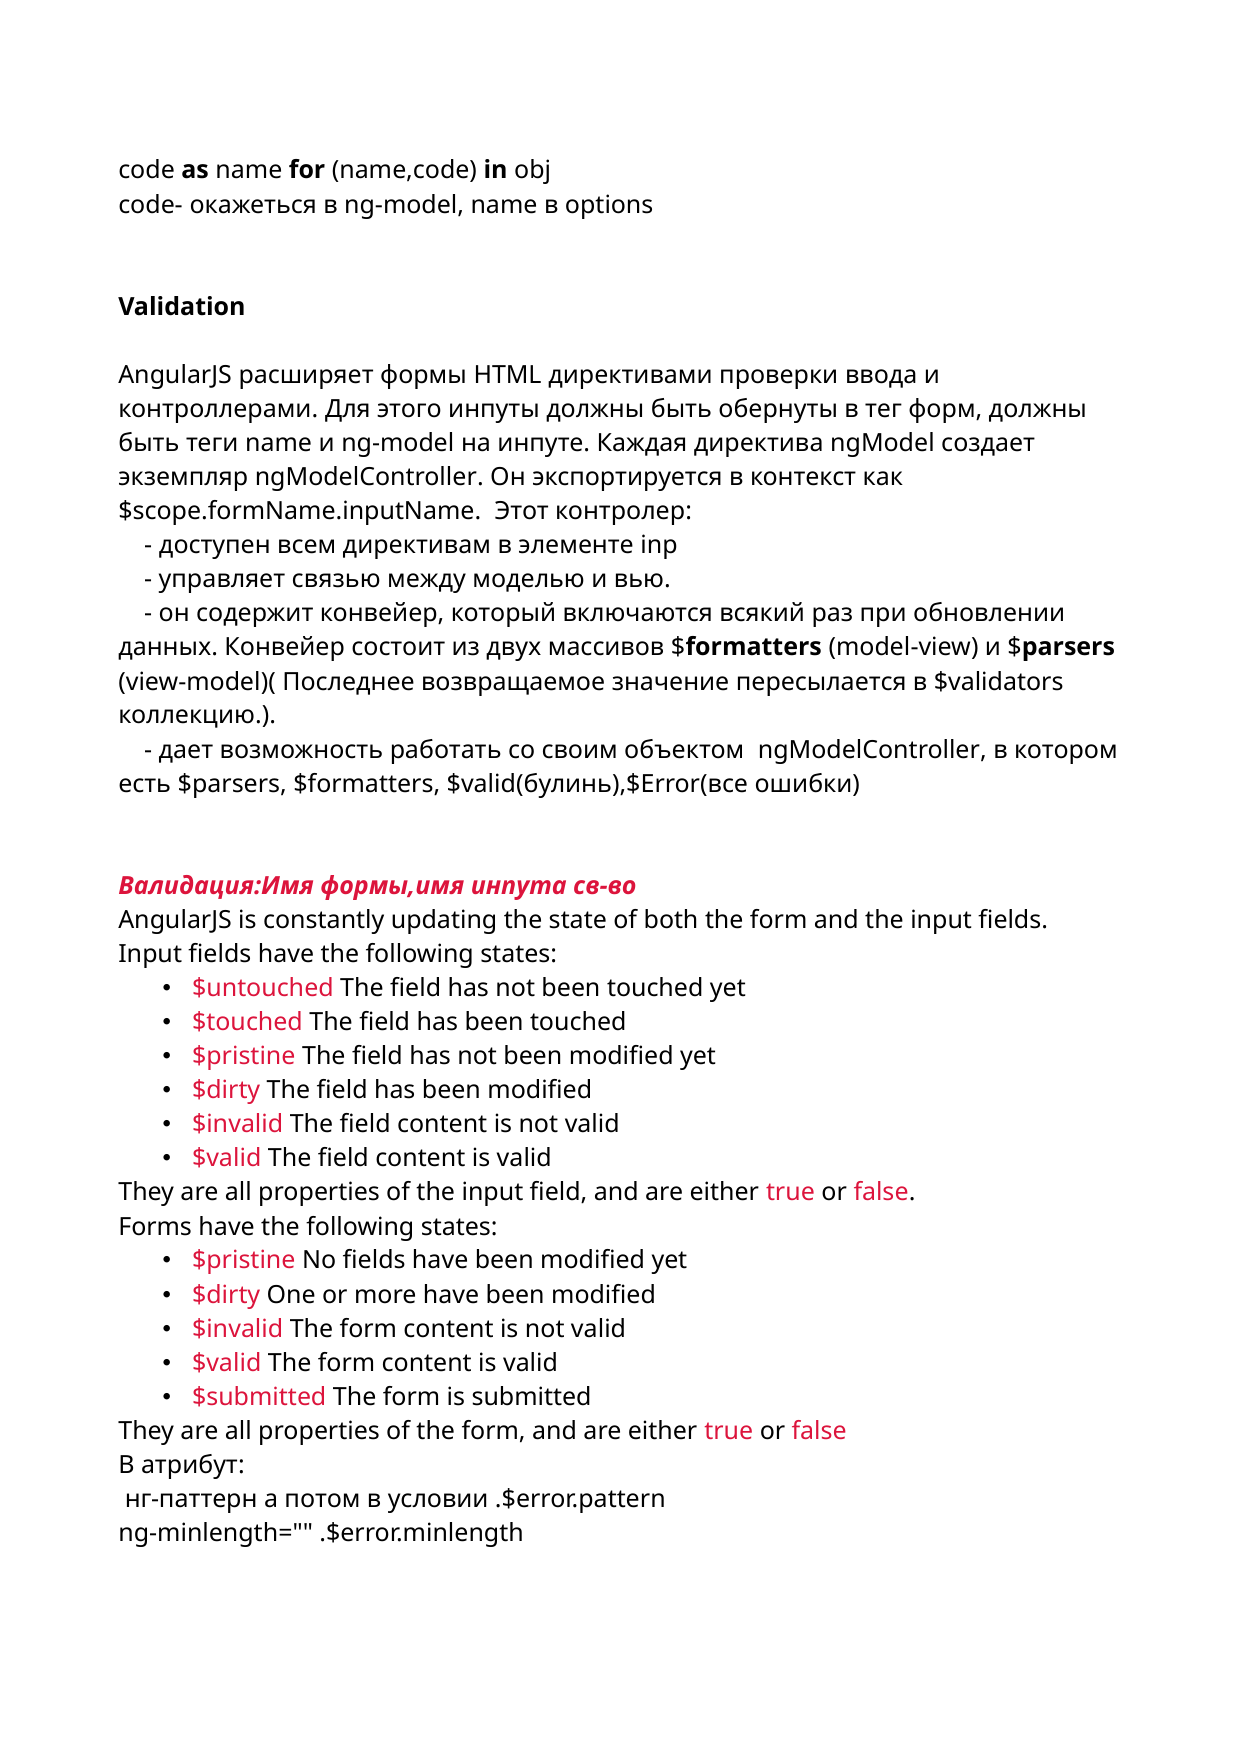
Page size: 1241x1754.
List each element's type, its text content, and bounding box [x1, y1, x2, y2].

list $untouched The field has not been touched yet [162, 970, 1122, 1004]
text Валидация:Имя формы,имя инпута св-во [118, 867, 1122, 902]
text AngularJS is constantly updating the state of both the form and the input fields. [118, 902, 1122, 936]
text They are all properties of the form, and are either true or false [118, 1412, 1122, 1447]
text - дает возможность работать со своим объектом ngModelController, в котором есть $parsers, $formatters, $valid(булинь),$Error(все ошибки) [118, 731, 1122, 799]
list $touched The field has been touched [162, 1004, 1122, 1038]
list $invalid The field content is not valid [162, 1106, 1122, 1140]
text - он содержит конвейер, который включаются всякий раз при обновлении данных. Конвейер состоит из двух массивов $formatters (model-view) и $parsers (view-model)( Последнее возвращаемое значение пересылается в $validators коллекцию.). [118, 595, 1122, 731]
list $dirty One or more have been modified [162, 1276, 1122, 1310]
text code- окажеться в ng-model, name в options [118, 186, 1122, 220]
list $valid The form content is valid [162, 1344, 1122, 1378]
text They are all properties of the input field, and are either true or false. [118, 1174, 1122, 1208]
text AngularJS расширяет формы HTML директивами проверки ввода и контроллерами. Для этого инпуты должны быть обернуты в тег форм, должны быть теги name и ng-model на инпуте. Каждая директива ngModel создает экземпляр ngModelController. Он экспортируется в контекст как $scope.formName.inputName. Этот контролер: [118, 357, 1122, 527]
text ng-minlength="" .$error.minlength [118, 1515, 1122, 1549]
text Validation [118, 288, 1122, 322]
text Input fields have the following states: [118, 936, 1122, 970]
text Forms have the following states: [118, 1208, 1122, 1242]
text В атрибут: [118, 1447, 1122, 1481]
list $valid The field content is valid [162, 1140, 1122, 1174]
list $pristine The field has not been modified yet [162, 1038, 1122, 1072]
list $submitted The form is submitted [162, 1378, 1122, 1412]
list $pristine No fields have been modified yet [162, 1242, 1122, 1276]
text code as name for (name,code) in obj [118, 152, 1122, 186]
text нг-паттерн а потом в условии .$error.pattern [118, 1481, 1122, 1515]
list $invalid The form content is not valid [162, 1310, 1122, 1344]
list $dirty The field has been modified [162, 1072, 1122, 1106]
text - доступен всем директивам в элементе inp [118, 527, 1122, 561]
text - управляет связью между моделью и вью. [118, 561, 1122, 595]
